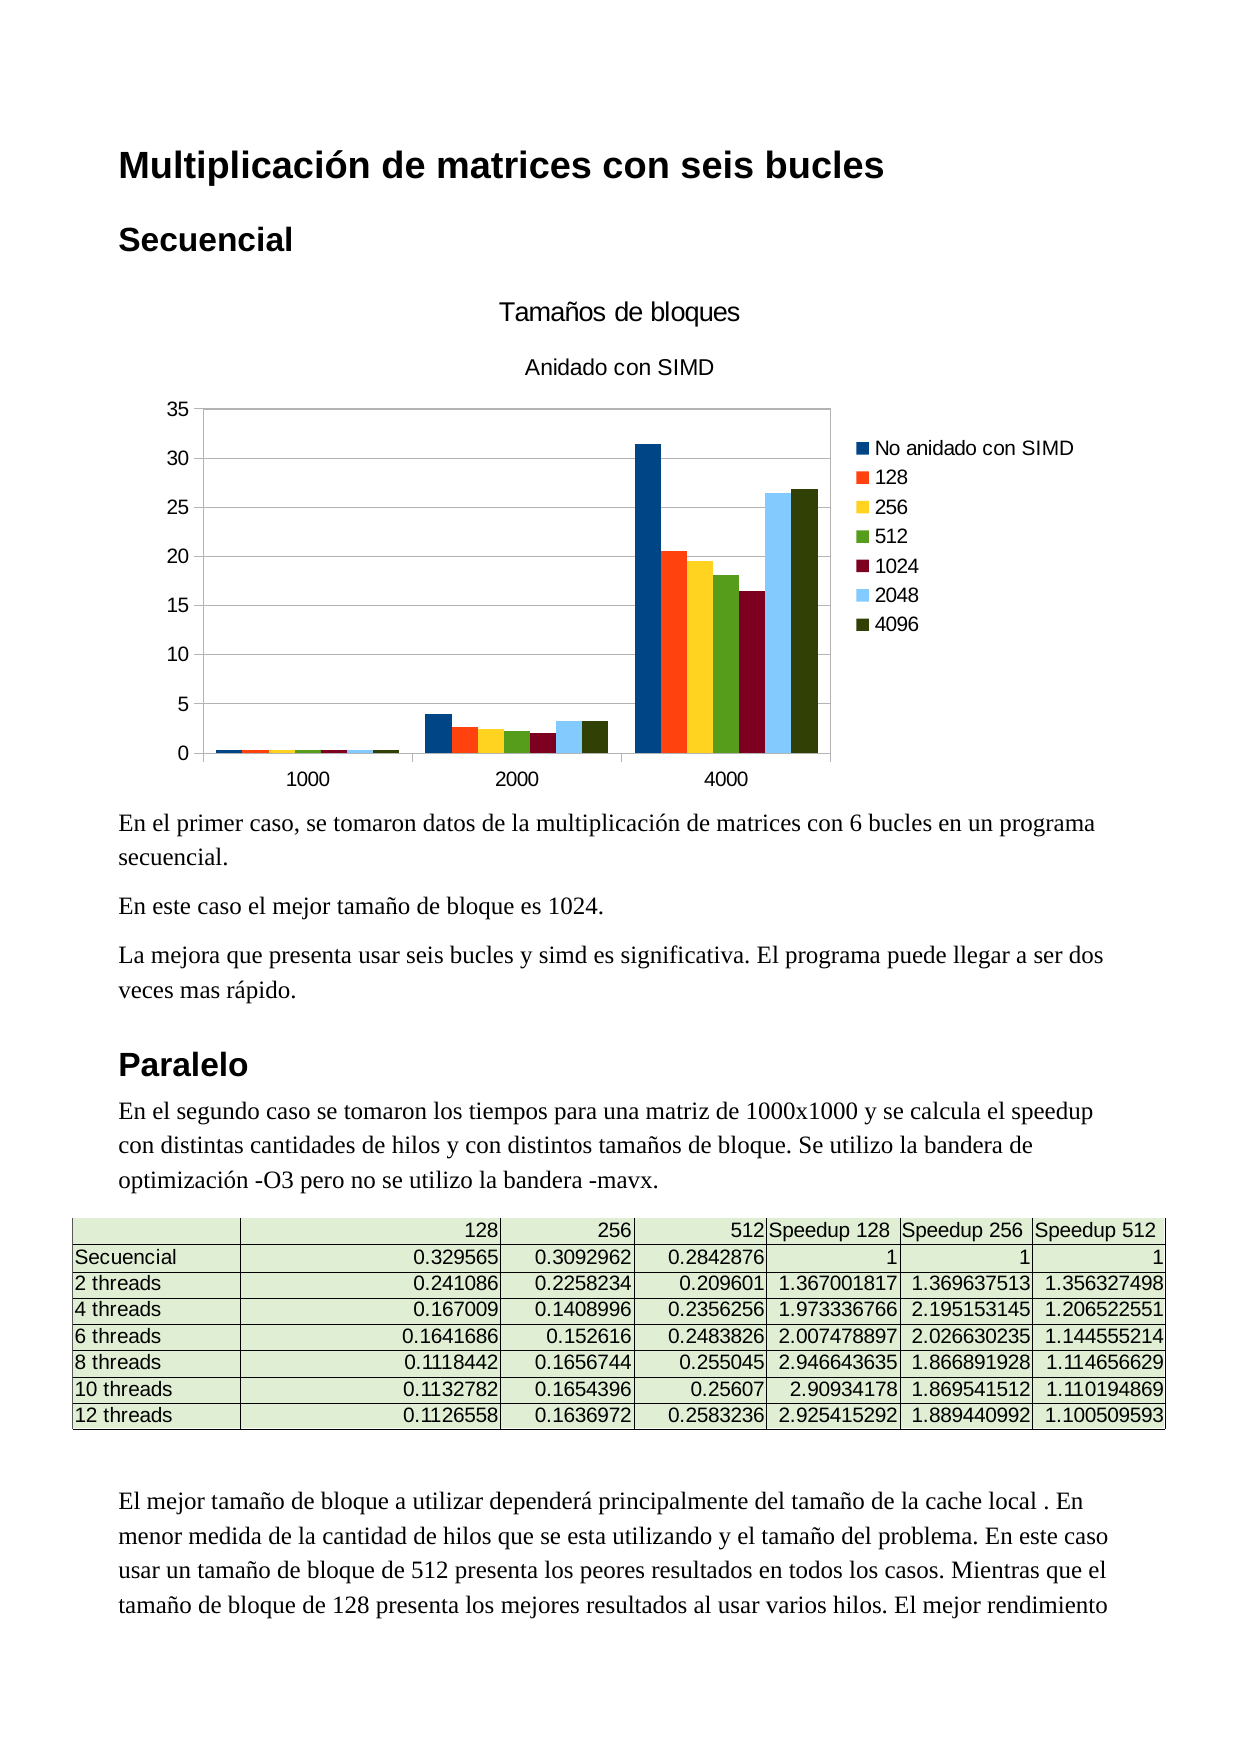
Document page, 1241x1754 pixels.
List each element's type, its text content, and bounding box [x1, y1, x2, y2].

text La mejora que presenta usar seis bucles y simd es significativa. El programa puede llegar a ser dos veces mas rápido. [118, 940, 1122, 1004]
text En este caso el mejor tamaño de bloque es 1024. [118, 891, 1122, 920]
text El mejor tamaño de bloque a utilizar dependerá principalmente del tamaño de la cache local . En menor medida de la cantidad de hilos que se esta utilizando y el tamaño del problema. En este caso usar un tamaño de bloque de 512 presenta los peores resultados en todos los casos. Mientras que el tamaño de bloque de 128 presenta los mejores resultados al usar varios hilos. El mejor rendimiento [118, 1486, 1122, 1618]
subtitle Paralelo [118, 1045, 1122, 1083]
text En el segundo caso se tomaron los tiempos para una matriz de 1000x1000 y se calcula el speedup con distintas cantidades de hilos y con distintos tamaños de bloque. Se utilizo la bandera de optimización -O3 pero no se utilizo la bandera -mavx. [118, 1096, 1122, 1194]
text En el primer caso, se tomaron datos de la multiplicación de matrices con 6 bucles en un programa secuencial. [118, 271, 1122, 871]
subtitle Multiplicación de matrices con seis bucles [118, 143, 1122, 187]
subtitle Secuencial [118, 220, 1122, 259]
